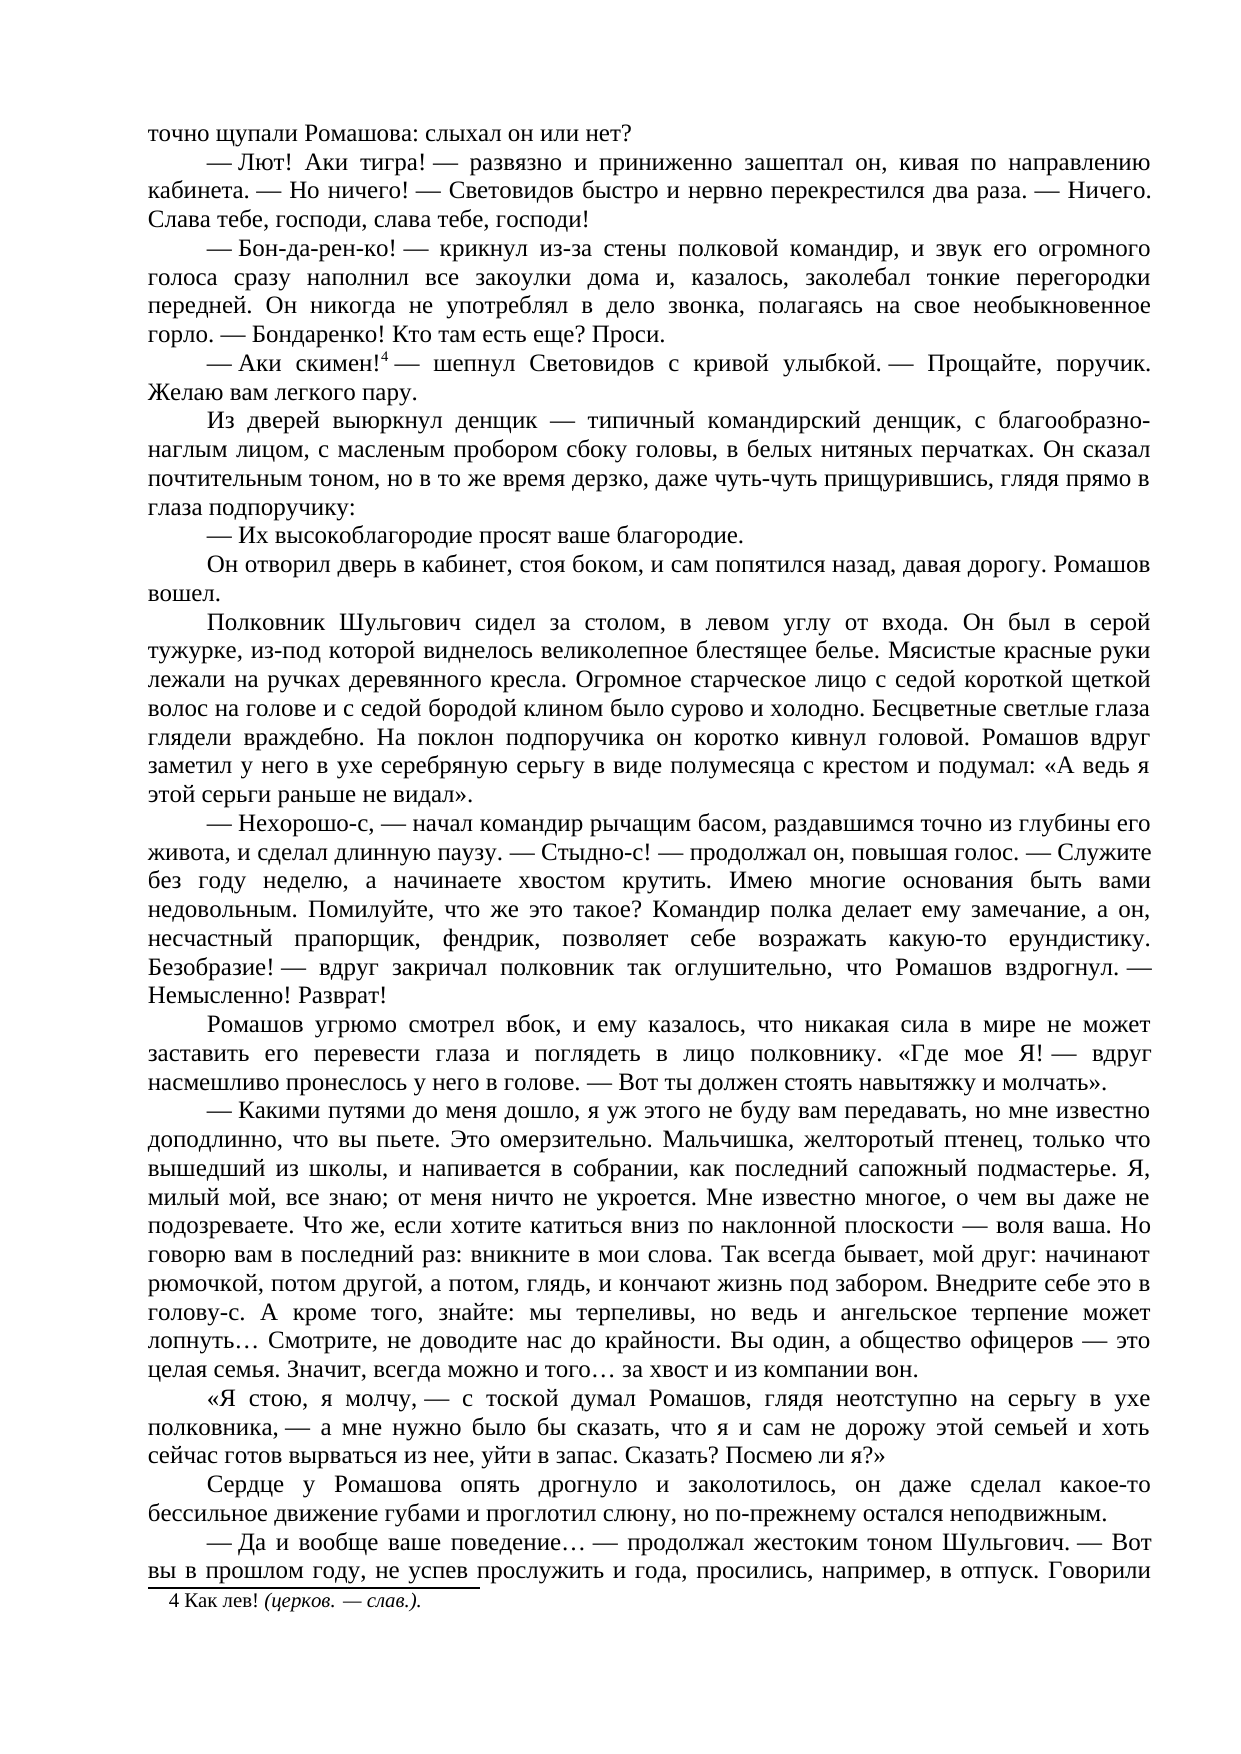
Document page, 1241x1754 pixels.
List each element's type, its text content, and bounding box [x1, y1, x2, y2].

text — Лют! Аки тигра! — развязно и приниженно зашептал он, кивая по направлению кабинета. — Но ничего! — Световидов быстро и нервно перекрестился два раза. — Ничего. Слава тебе, господи, слава тебе, господи! [148, 147, 1152, 233]
text — Нехорошо-с, — начал командир рычащим басом, раздавшимся точно из глубины его живота, и сделал длинную паузу. — Стыдно-с! — продолжал он, повышая голос. — Служите без году неделю, а начинаете хвостом крутить. Имею многие основания быть вами недовольным. Помилуйте, что же это такое? Командир полка делает ему замечание, а он, несчастный прапорщик, фендрик, позволяет себе возражать какую-то ерундистику. Безобразие! — вдруг закричал полковник так оглушительно, что Ромашов вздрогнул. — Немысленно! Разврат! [148, 808, 1152, 1009]
text — Да и вообще ваше поведение… — продолжал жестоким тоном Шульгович. — Вот вы в прошлом году, не успев прослужить и года, просились, например, в отпуск. Говорили [148, 1527, 1152, 1584]
text Он отворил дверь в кабинет, стоя боком, и сам попятился назад, давая дорогу. Ромашов вошел. [148, 549, 1152, 607]
text точно щупали Ромашова: слыхал он или нет? [148, 118, 1152, 147]
text — Бон-да-рен-ко! — крикнул из-за стены полковой командир, и звук его огромного голоса сразу наполнил все закоулки дома и, казалось, заколебал тонкие перегородки передней. Он никогда не употреблял в дело звонка, полагаясь на свое необыкновенное горло. — Бондаренко! Кто там есть еще? Проси. [148, 233, 1152, 348]
text Из дверей выюркнул денщик — типичный командирский денщик, с благообразно-наглым лицом, с масленым пробором сбоку головы, в белых нитяных перчатках. Он сказал почтительным тоном, но в то же время дерзко, даже чуть-чуть прищурившись, глядя прямо в глаза подпоручику: [148, 406, 1152, 521]
text Ромашов угрюмо смотрел вбок, и ему казалось, что никакая сила в мире не может заставить его перевести глаза и поглядеть в лицо полковнику. «Где мое Я! — вдруг насмешливо пронеслось у него в голове. — Вот ты должен стоять навытяжку и молчать». [148, 1009, 1152, 1096]
text — Аки скимен! — шепнул Световидов с кривой улыбкой. — Прощайте, поручик. Желаю вам легкого пару. [148, 348, 1152, 406]
text «Я стою, я молчу, — с тоской думал Ромашов, глядя неотступно на серьгу в ухе полковника, — а мне нужно было бы сказать, что я и сам не дорожу этой семьей и хоть сейчас готов вырваться из нее, уйти в запас. Сказать? Посмею ли я?» [148, 1383, 1152, 1469]
text Сердце у Ромашова опять дрогнуло и заколотилось, он даже сделал какое-то бессильное движение губами и проглотил слюну, но по-прежнему остался неподвижным. [148, 1469, 1152, 1527]
text Полковник Шульгович сидел за столом, в левом углу от входа. Он был в серой тужурке, из-под которой виднелось великолепное блестящее белье. Мясистые красные руки лежали на ручках деревянного кресла. Огромное старческое лицо с седой короткой щеткой волос на голове и с седой бородой клином было сурово и холодно. Бесцветные светлые глаза глядели враждебно. На поклон подпоручика он коротко кивнул головой. Ромашов вдруг заметил у него в ухе серебряную серьгу в виде полумесяца с крестом и подумал: «А ведь я этой серьги раньше не видал». [148, 607, 1152, 808]
text — Какими путями до меня дошло, я уж этого не буду вам передавать, но мне известно доподлинно, что вы пьете. Это омерзительно. Мальчишка, желторотый птенец, только что вышедший из школы, и напивается в собрании, как последний сапожный подмастерье. Я, милый мой, все знаю; от меня ничто не укроется. Мне известно многое, о чем вы даже не подозреваете. Что же, если хотите катиться вниз по наклонной плоскости — воля ваша. Но говорю вам в последний раз: вникните в мои слова. Так всегда бывает, мой друг: начинают рюмочкой, потом другой, а потом, глядь, и кончают жизнь под забором. Внедрите себе это в голову-с. А кроме того, знайте: мы терпеливы, но ведь и ангельское терпение может лопнуть… Смотрите, не доводите нас до крайности. Вы один, а общество офицеров — это целая семья. Значит, всегда можно и того… за хвост и из компании вон. [148, 1096, 1152, 1383]
text — Их высокоблагородие просят ваше благородие. [148, 521, 1152, 549]
text Как лев! (церков. — слав.). [148, 1588, 1152, 1612]
